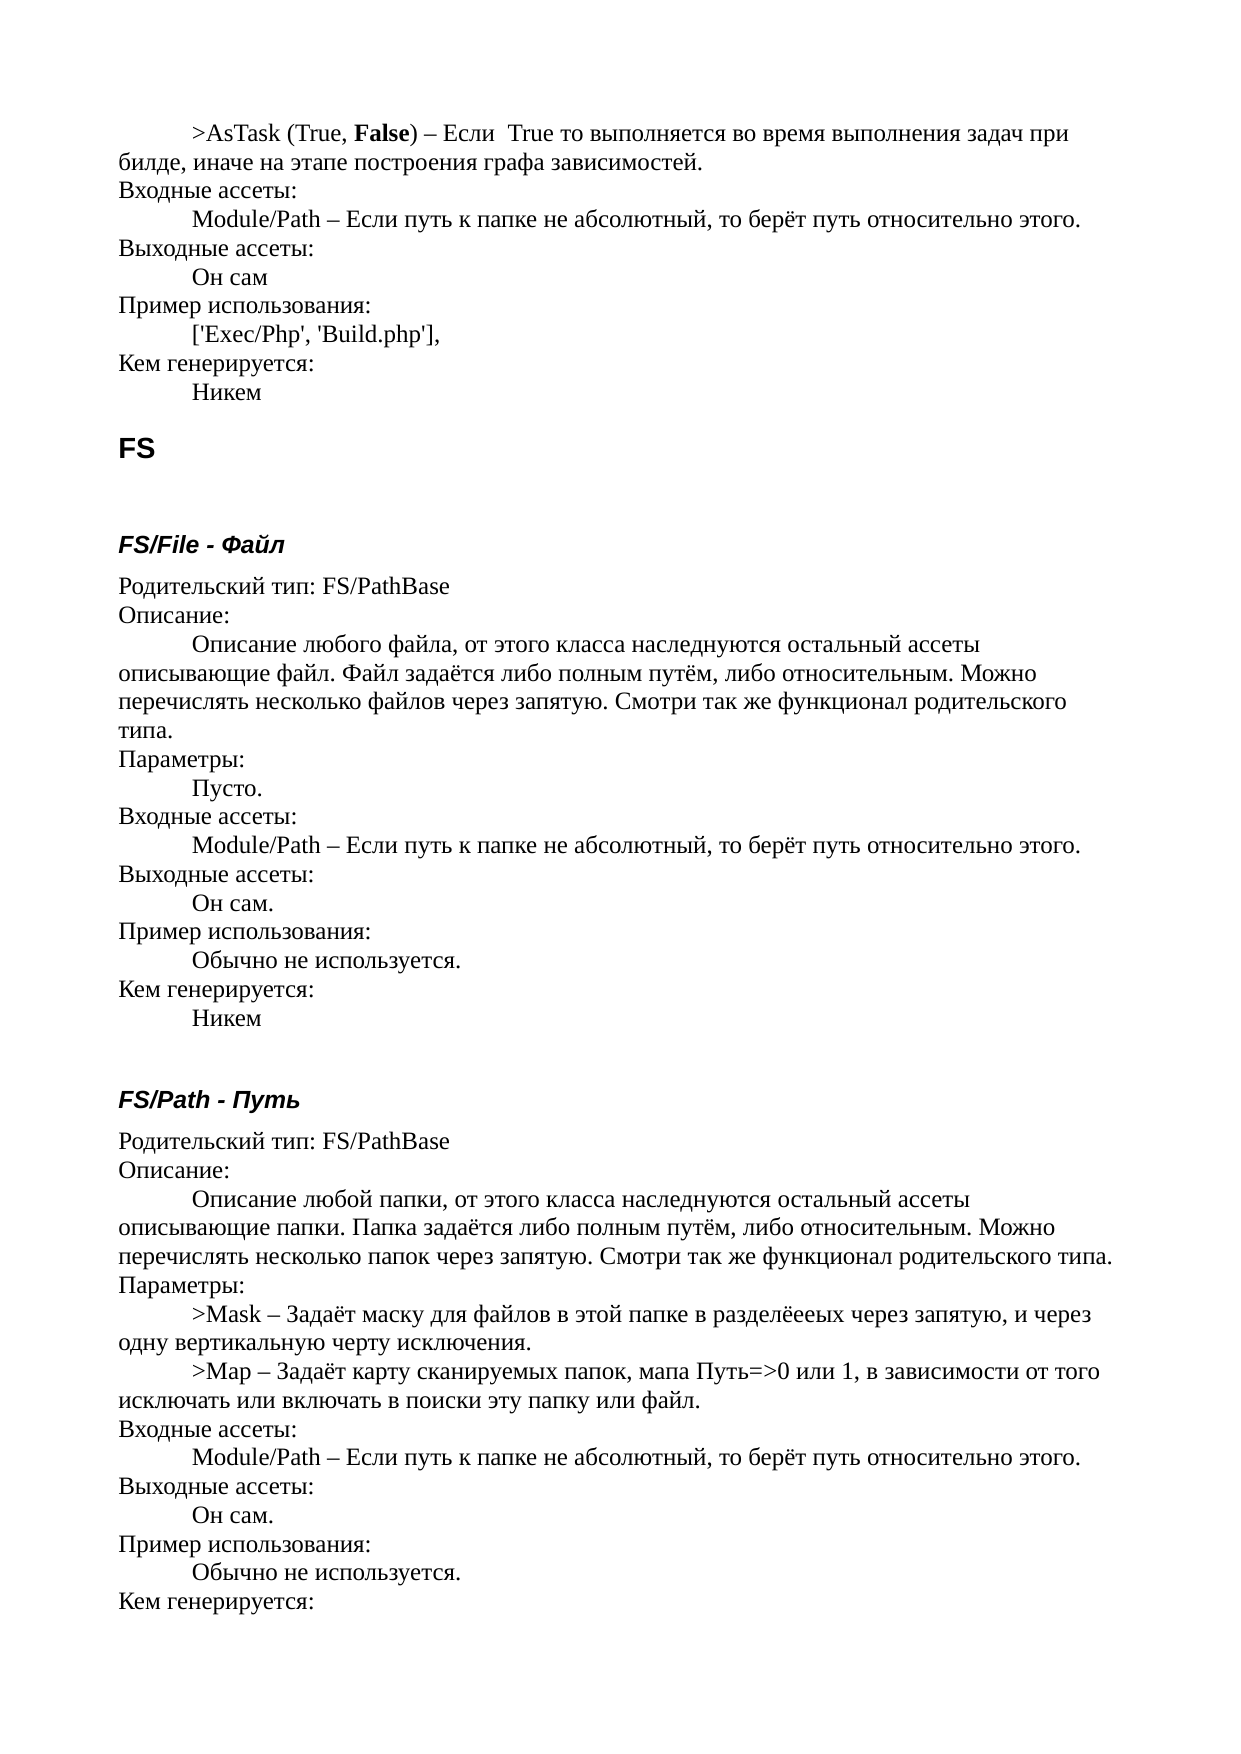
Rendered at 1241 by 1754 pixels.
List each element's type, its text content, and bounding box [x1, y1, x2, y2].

text Выходные ассеты: [118, 859, 1122, 888]
text Пусто. [118, 773, 1122, 801]
text Пример использования: [118, 291, 1122, 319]
text Кем генерируется: [118, 974, 1122, 1003]
text Кем генерируется: [118, 1586, 1122, 1615]
text Кем генерируется: [118, 348, 1122, 377]
text Описание любого файла, от этого класса наследнуются остальный ассеты описывающие файл. Файл задаётся либо полным путём, либо относительным. Можно перечислять несколько файлов через запятую. Смотри так же функционал родительского типа. [118, 629, 1122, 744]
text Пример использования: [118, 916, 1122, 945]
text Module/Path – Если путь к папке не абсолютный, то берёт путь относительно этого. [118, 830, 1122, 859]
text Никем [118, 377, 1122, 406]
text Входные ассеты: [118, 801, 1122, 830]
text Выходные ассеты: [118, 233, 1122, 262]
text Описание: [118, 600, 1122, 629]
text Параметры: [118, 744, 1122, 773]
subtitle FS/Path - Путь [118, 1085, 1122, 1114]
text >Mask – Задаёт маску для файлов в этой папке в разделёееых через запятую, и через одну вертикальную черту исключения. [118, 1299, 1122, 1356]
text Он сам. [118, 1500, 1122, 1529]
text >Map – Задаёт карту сканируемых папок, мапа Путь=>0 или 1, в зависимости от того исключать или включать в поиски эту папку или файл. [118, 1356, 1122, 1414]
subtitle FS [118, 431, 1122, 464]
text Параметры: [118, 1270, 1122, 1299]
text Он сам [118, 262, 1122, 291]
text Родительский тип: FS/PathBase [118, 571, 1122, 600]
text Описание любой папки, от этого класса наследнуются остальный ассеты описывающие папки. Папка задаётся либо полным путём, либо относительным. Можно перечислять несколько папок через запятую. Смотри так же функционал родительского типа. [118, 1184, 1122, 1270]
text Никем [118, 1003, 1122, 1031]
text ['Exec/Php', 'Build.php'], [118, 319, 1122, 348]
text Входные ассеты: [118, 1414, 1122, 1442]
text Module/Path – Если путь к папке не абсолютный, то берёт путь относительно этого. [118, 204, 1122, 233]
text Обычно не используется. [118, 945, 1122, 974]
subtitle FS/File - Файл [118, 530, 1122, 559]
text Родительский тип: FS/PathBase [118, 1126, 1122, 1155]
text Пример использования: [118, 1529, 1122, 1557]
text Описание: [118, 1155, 1122, 1184]
text Обычно не используется. [118, 1557, 1122, 1586]
text Module/Path – Если путь к папке не абсолютный, то берёт путь относительно этого. [118, 1442, 1122, 1471]
text Выходные ассеты: [118, 1471, 1122, 1500]
text Он сам. [118, 888, 1122, 916]
text Входные ассеты: [118, 176, 1122, 204]
text >AsTask (True, False) – Если True то выполняется во время выполнения задач при билде, иначе на этапе построения графа зависимостей. [118, 118, 1122, 176]
